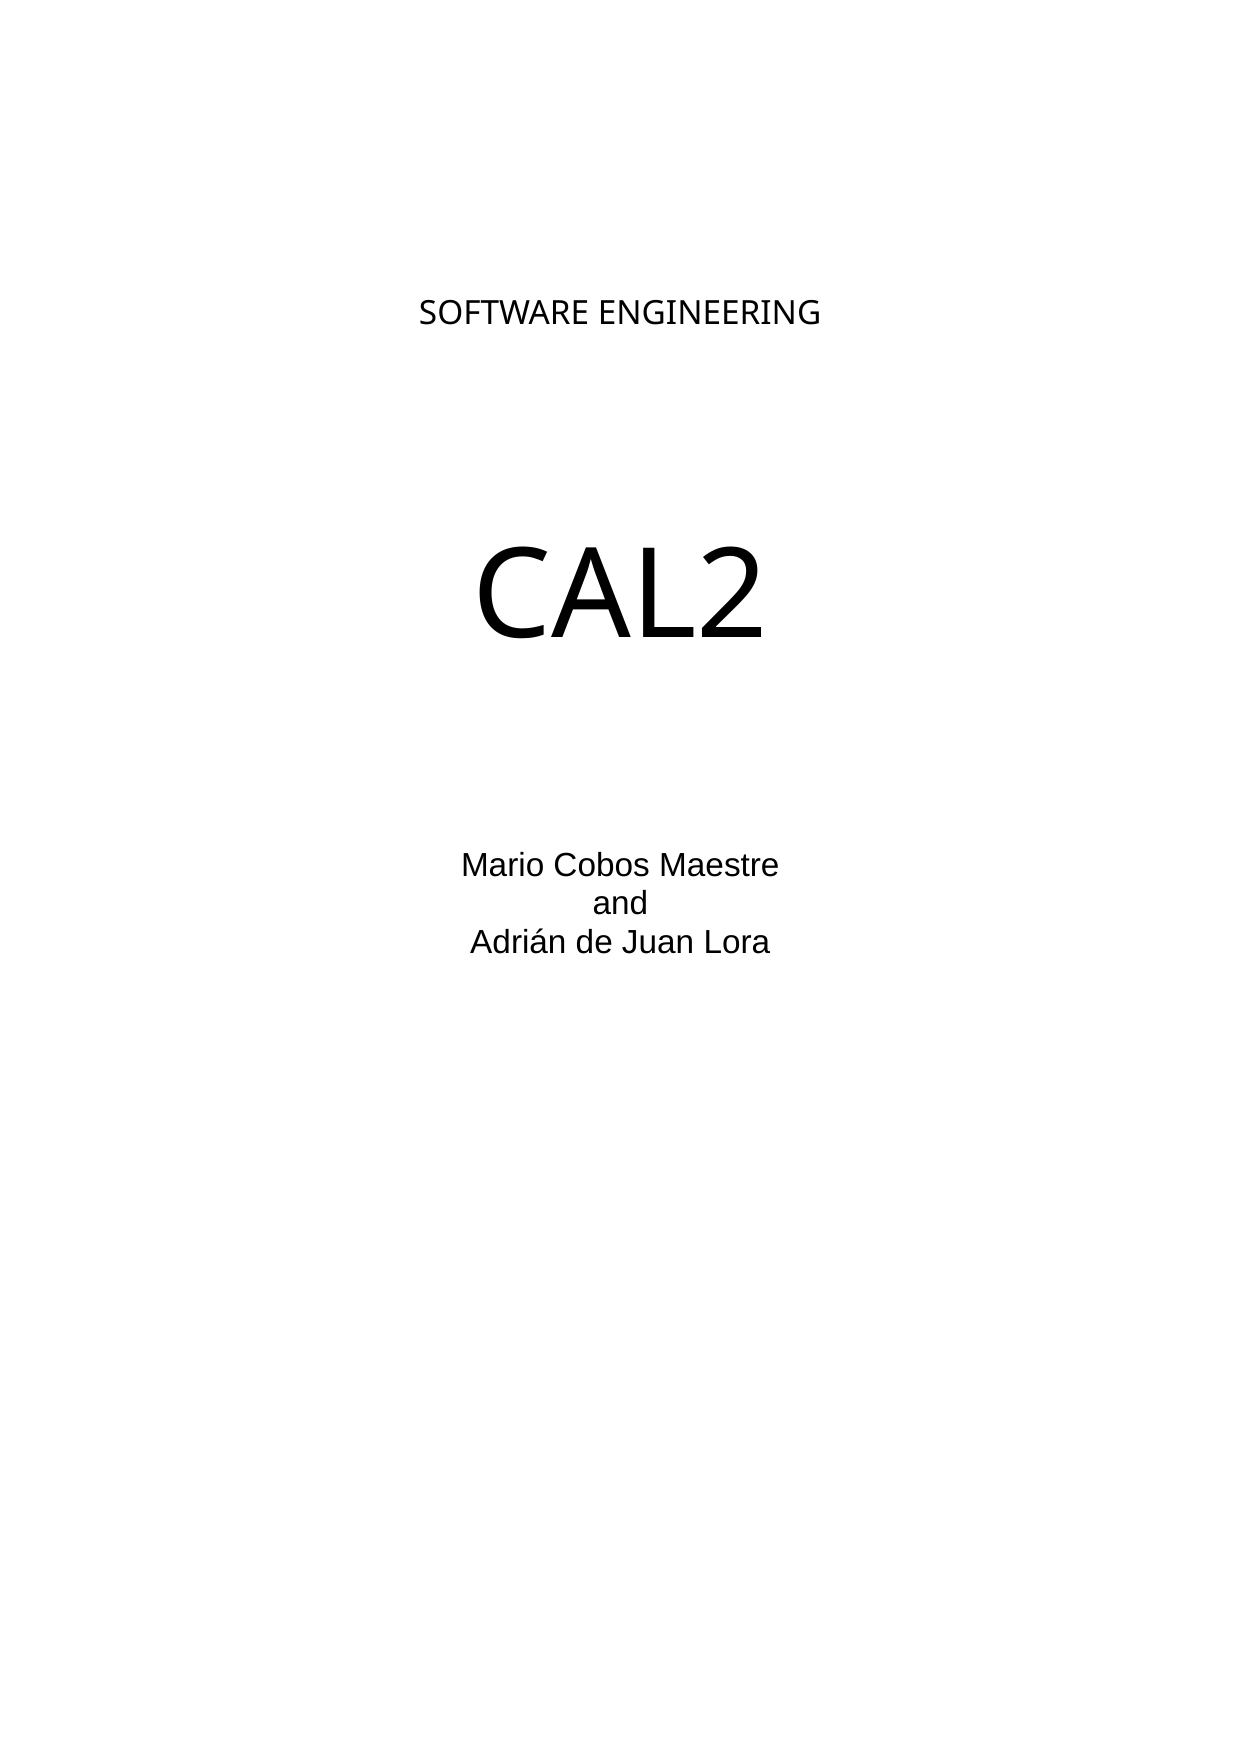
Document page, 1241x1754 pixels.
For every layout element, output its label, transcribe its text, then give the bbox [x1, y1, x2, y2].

text Adrián de Juan Lora [118, 922, 1122, 960]
text SOFTWARE ENGINEERING [118, 288, 1122, 334]
text Mario Cobos Maestre [118, 845, 1122, 883]
text CAL2 [118, 504, 1122, 674]
text and [118, 883, 1122, 922]
